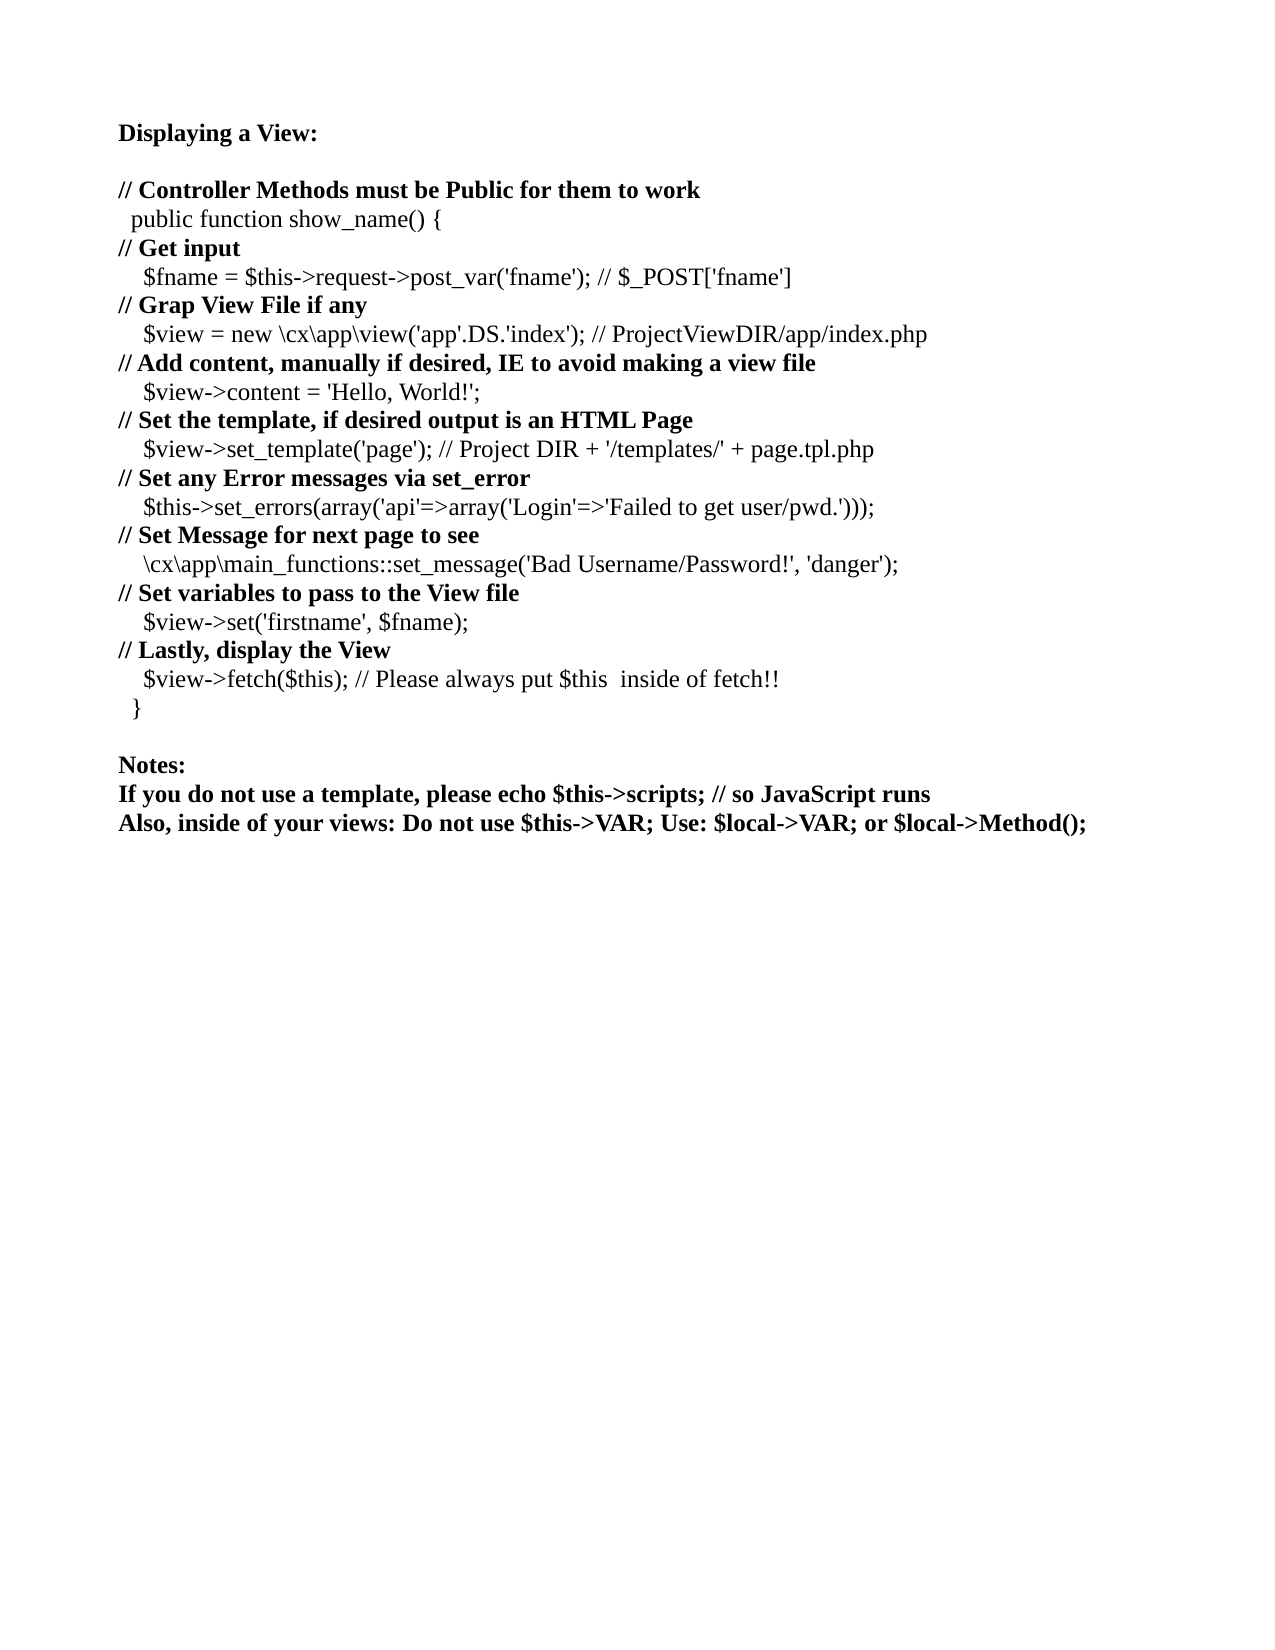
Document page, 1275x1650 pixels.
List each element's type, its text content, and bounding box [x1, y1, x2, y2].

text If you do not use a template, please echo $this->scripts; // so JavaScript runs [118, 779, 1157, 808]
text Also, inside of your views: Do not use $this->VAR; Use: $local->VAR; or $local->Method(); [118, 808, 1157, 837]
text // Lastly, display the View [118, 636, 1157, 664]
text $view->content = 'Hello, World!'; [118, 377, 1157, 406]
text // Set Message for next page to see [118, 521, 1157, 549]
text // Set variables to pass to the View file [118, 578, 1157, 607]
text } [118, 693, 1157, 722]
text $fname = $this->request->post_var('fname'); // $_POST['fname'] [118, 262, 1157, 291]
text // Set the template, if desired output is an HTML Page [118, 406, 1157, 434]
text // Get input [118, 233, 1157, 262]
text // Set any Error messages via set_error [118, 463, 1157, 492]
text Notes: [118, 751, 1157, 779]
text // Controller Methods must be Public for them to work [118, 176, 1157, 204]
text // Grap View File if any [118, 291, 1157, 319]
text // Add content, manually if desired, IE to avoid making a view file [118, 348, 1157, 377]
text $this->set_errors(array('api'=>array('Login'=>'Failed to get user/pwd.'))); [118, 492, 1157, 521]
text public function show_name() { [118, 204, 1157, 233]
text $view->fetch($this); // Please always put $this inside of fetch!! [118, 664, 1157, 693]
text \cx\app\main_functions::set_message('Bad Username/Password!', 'danger'); [118, 549, 1157, 578]
text $view->set_template('page'); // Project DIR + '/templates/' + page.tpl.php [118, 434, 1157, 463]
text $view = new \cx\app\view('app'.DS.'index'); // ProjectViewDIR/app/index.php [118, 319, 1157, 348]
text Displaying a View: [118, 118, 1157, 147]
text $view->set('firstname', $fname); [118, 607, 1157, 636]
